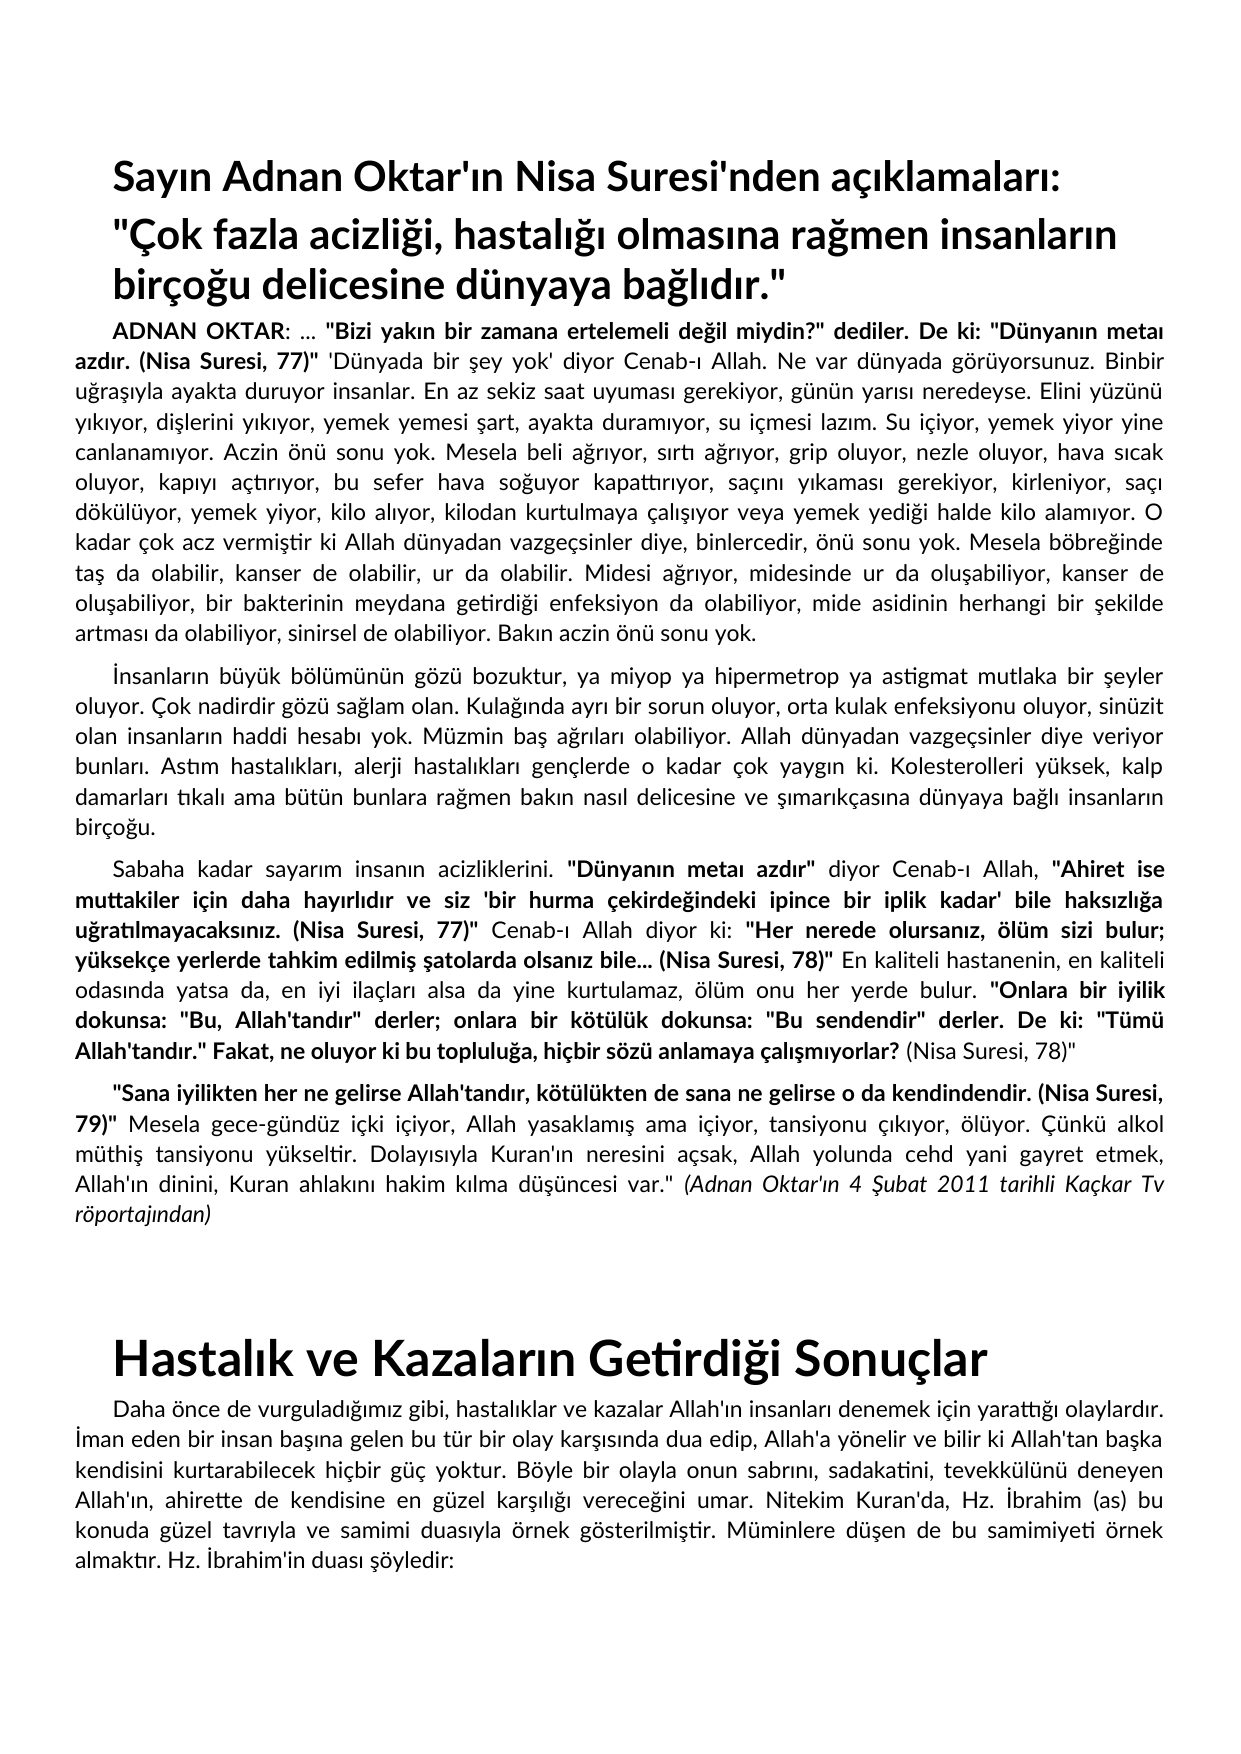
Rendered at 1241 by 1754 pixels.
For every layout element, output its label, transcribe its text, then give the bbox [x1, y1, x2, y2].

subtitle "Çok fazla acizliği, hastalığı olmasına rağmen insanların birçoğu delicesine dünyaya bağlıdır." [112, 208, 1165, 308]
text "Sana iyilikten her ne gelirse Allah'tandır, kötülükten de sana ne gelirse o da kendindendir. (Nisa Suresi, 79)" Mesela gece-gündüz içki içiyor, Allah yasaklamış ama içiyor, tansiyonu çıkıyor, ölüyor. Çünkü alkol müthiş tansiyonu yükseltir. Dolayısıyla Kuran'ın neresini açsak, Allah yolunda cehd yani gayret etmek, Allah'ın dinini, Kuran ahlakını hakim kılma düşüncesi var." (Adnan Oktar'ın 4 Şubat 2011 tarihli Kaçkar Tv röportajından) [75, 1079, 1165, 1227]
text Daha önce de vurguladığımız gibi, hastalıklar ve kazalar Allah'ın insanları denemek için yarattığı olaylardır. İman eden bir insan başına gelen bu tür bir olay karşısında dua edip, Allah'a yönelir ve bilir ki Allah'tan başka kendisini kurtarabilecek hiçbir güç yoktur. Böyle bir olayla onun sabrını, sadakatini, tevekkülünü deneyen Allah'ın, ahirette de kendisine en güzel karşılığı vereceğini umar. Nitekim Kuran'da, Hz. İbrahim (as) bu konuda güzel tavrıyla ve samimi duasıyla örnek gösterilmiştir. Müminlere düşen de bu samimiyeti örnek almaktır. Hz. İbrahim'in duası şöyledir: [75, 1395, 1165, 1574]
text İnsanların büyük bölümünün gözü bozuktur, ya miyop ya hipermetrop ya astigmat mutlaka bir şeyler oluyor. Çok nadirdir gözü sağlam olan. Kulağında ayrı bir sorun oluyor, orta kulak enfeksiyonu oluyor, sinüzit olan insanların haddi hesabı yok. Müzmin baş ağrıları olabiliyor. Allah dünyadan vazgeçsinler diye veriyor bunları. Astım hastalıkları, alerji hastalıkları gençlerde o kadar çok yaygın ki. Kolesterolleri yüksek, kalp damarları tıkalı ama bütün bunlara rağmen bakın nasıl delicesine ve şımarıkçasına dünyaya bağlı insanların birçoğu. [75, 661, 1165, 840]
text ADNAN OKTAR: ... "Bizi yakın bir zamana ertelemeli değil miydin?" dediler. De ki: "Dünyanın metaı azdır. (Nisa Suresi, 77)" 'Dünyada bir şey yok' diyor Cenab-ı Allah. Ne var dünyada görüyorsunuz. Binbir uğraşıyla ayakta duruyor insanlar. En az sekiz saat uyuması gerekiyor, günün yarısı neredeyse. Elini yüzünü yıkıyor, dişlerini yıkıyor, yemek yemesi şart, ayakta duramıyor, su içmesi lazım. Su içiyor, yemek yiyor yine canlanamıyor. Aczin önü sonu yok. Mesela beli ağrıyor, sırtı ağrıyor, grip oluyor, nezle oluyor, hava sıcak oluyor, kapıyı açtırıyor, bu sefer hava soğuyor kapattırıyor, saçını yıkaması gerekiyor, kirleniyor, saçı dökülüyor, yemek yiyor, kilo alıyor, kilodan kurtulmaya çalışıyor veya yemek yediği halde kilo alamıyor. O kadar çok acz vermiştir ki Allah dünyadan vazgeçsinler diye, binlercedir, önü sonu yok. Mesela böbreğinde taş da olabilir, kanser de olabilir, ur da olabilir. Midesi ağrıyor, midesinde ur da oluşabiliyor, kanser de oluşabiliyor, bir bakterinin meydana getirdiği enfeksiyon da olabiliyor, mide asidinin herhangi bir şekilde artması da olabiliyor, sinirsel de olabiliyor. Bakın aczin önü sonu yok. [75, 317, 1165, 646]
subtitle Hastalık ve Kazaların Getirdiği Sonuçlar [112, 1327, 1165, 1387]
subtitle Sayın Adnan Oktar'ın Nisa Suresi'nden açıklamaları: [112, 150, 1165, 200]
text Sabaha kadar sayarım insanın acizliklerini. "Dünyanın metaı azdır" diyor Cenab-ı Allah, "Ahiret ise muttakiler için daha hayırlıdır ve siz 'bir hurma çekirdeğindeki ipince bir iplik kadar' bile haksızlığa uğratılmayacaksınız. (Nisa Suresi, 77)" Cenab-ı Allah diyor ki: "Her nerede olursanız, ölüm sizi bulur; yüksekçe yerlerde tahkim edilmiş şatolarda olsanız bile... (Nisa Suresi, 78)" En kaliteli hastanenin, en kaliteli odasında yatsa da, en iyi ilaçları alsa da yine kurtulamaz, ölüm onu her yerde bulur. "Onlara bir iyilik dokunsa: "Bu, Allah'tandır" derler; onlara bir kötülük dokunsa: "Bu sendendir" derler. De ki: "Tümü Allah'tandır." Fakat, ne oluyor ki bu topluluğa, hiçbir sözü anlamaya çalışmıyorlar? (Nisa Suresi, 78)" [75, 855, 1165, 1064]
